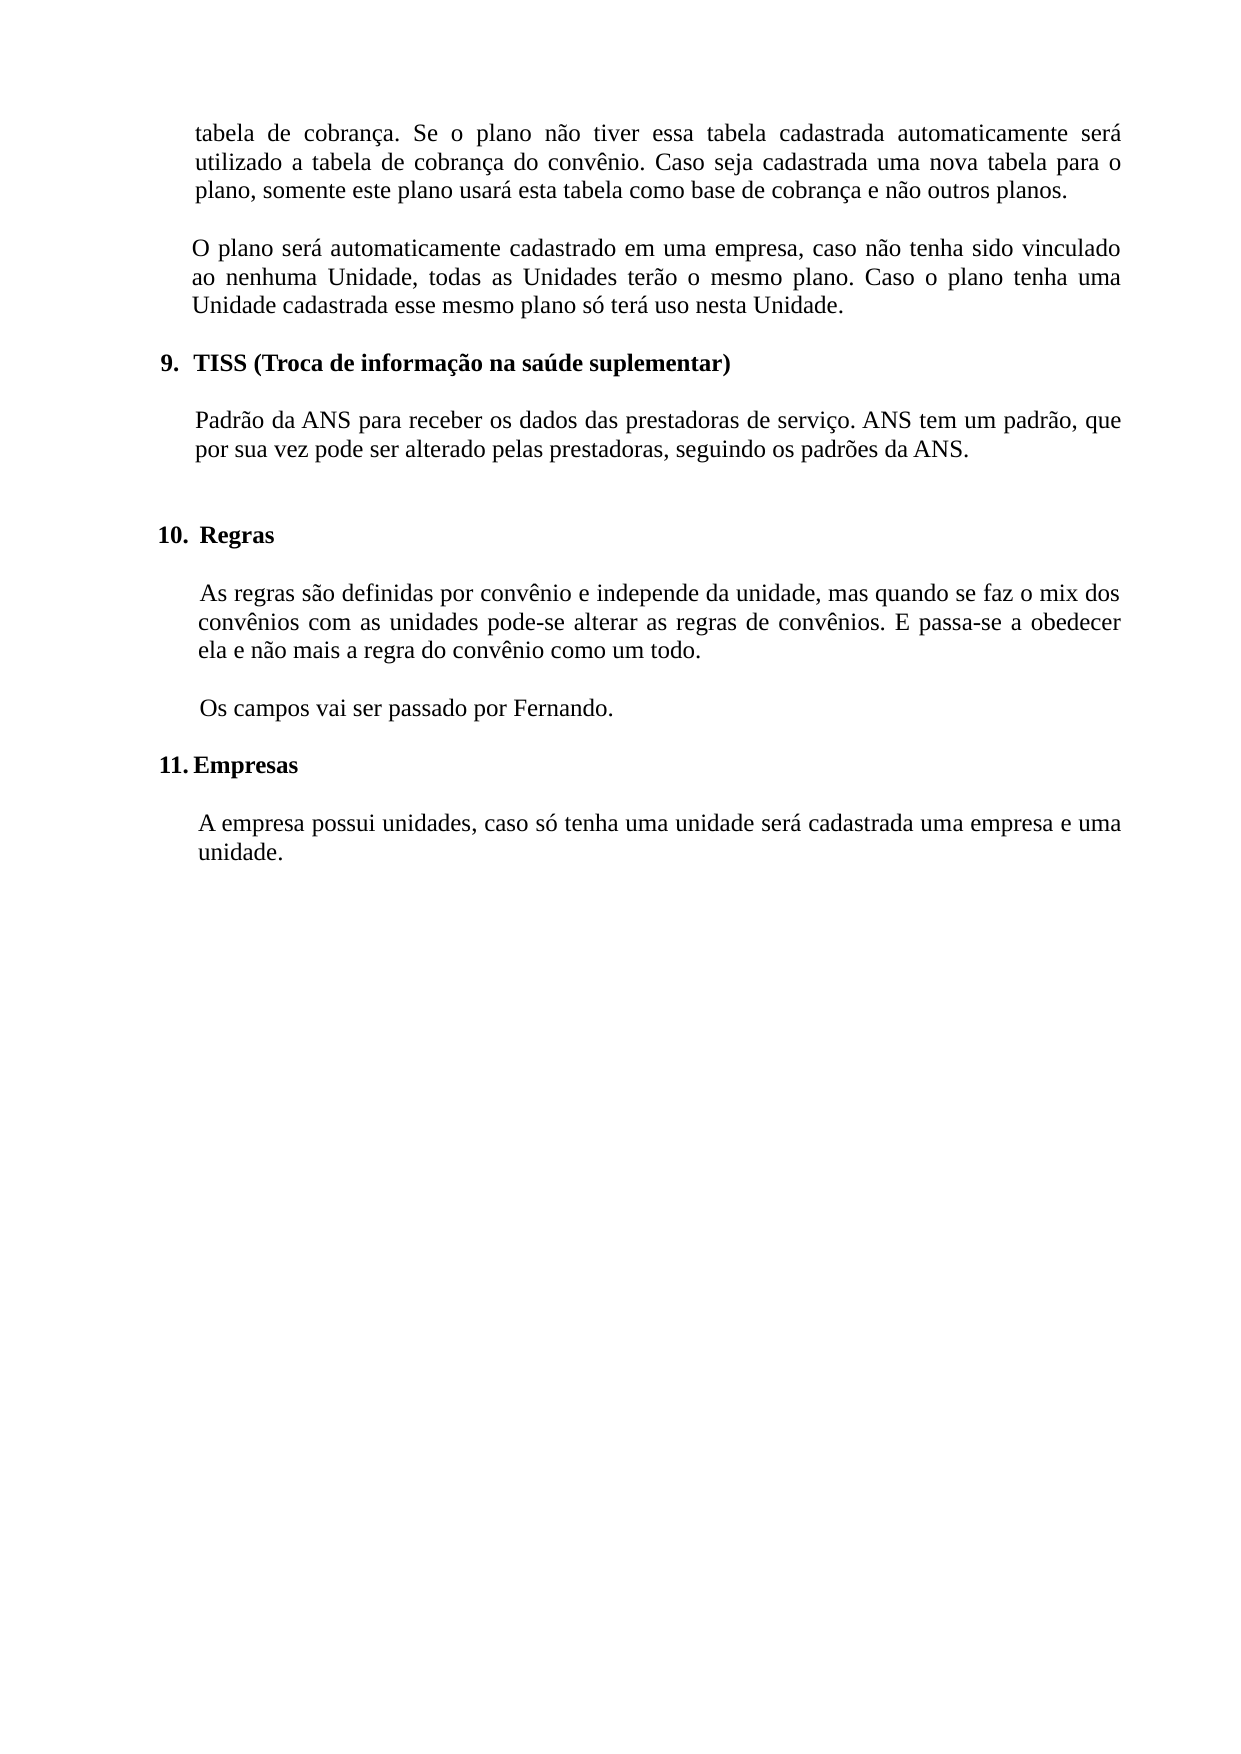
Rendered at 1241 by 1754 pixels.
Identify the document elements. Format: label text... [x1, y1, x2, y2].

text As regras são definidas por convênio e independe da unidade, mas quando se faz o mix dos convênios com as unidades pode-se alterar as regras de convênios. E passa-se a obedecer ela e não mais a regra do convênio como um todo. [198, 578, 1122, 664]
text tabela de cobrança. Se o plano não tiver essa tabela cadastrada automaticamente será utilizado a tabela de cobrança do convênio. Caso seja cadastrada uma nova tabela para o plano, somente este plano usará esta tabela como base de cobrança e não outros planos. [195, 118, 1122, 204]
text A empresa possui unidades, caso só tenha uma unidade será cadastrada uma empresa e uma unidade. [159, 808, 1122, 866]
text O plano será automaticamente cadastrado em uma empresa, caso não tenha sido vinculado ao nenhuma Unidade, todas as Unidades terão o mesmo plano. Caso o plano tenha uma Unidade cadastrada esse mesmo plano só terá uso nesta Unidade. [157, 233, 1122, 319]
text Padrão da ANS para receber os dados das prestadoras de serviço. ANS tem um padrão, que por sua vez pode ser alterado pelas prestadoras, seguindo os padrões da ANS. [195, 406, 1122, 463]
list Empresas [159, 751, 1122, 779]
list Regras [157, 521, 1122, 549]
list TISS (Troca de informação na saúde suplementar) [160, 348, 1122, 377]
text Os campos vai ser passado por Fernando. [198, 693, 1122, 722]
